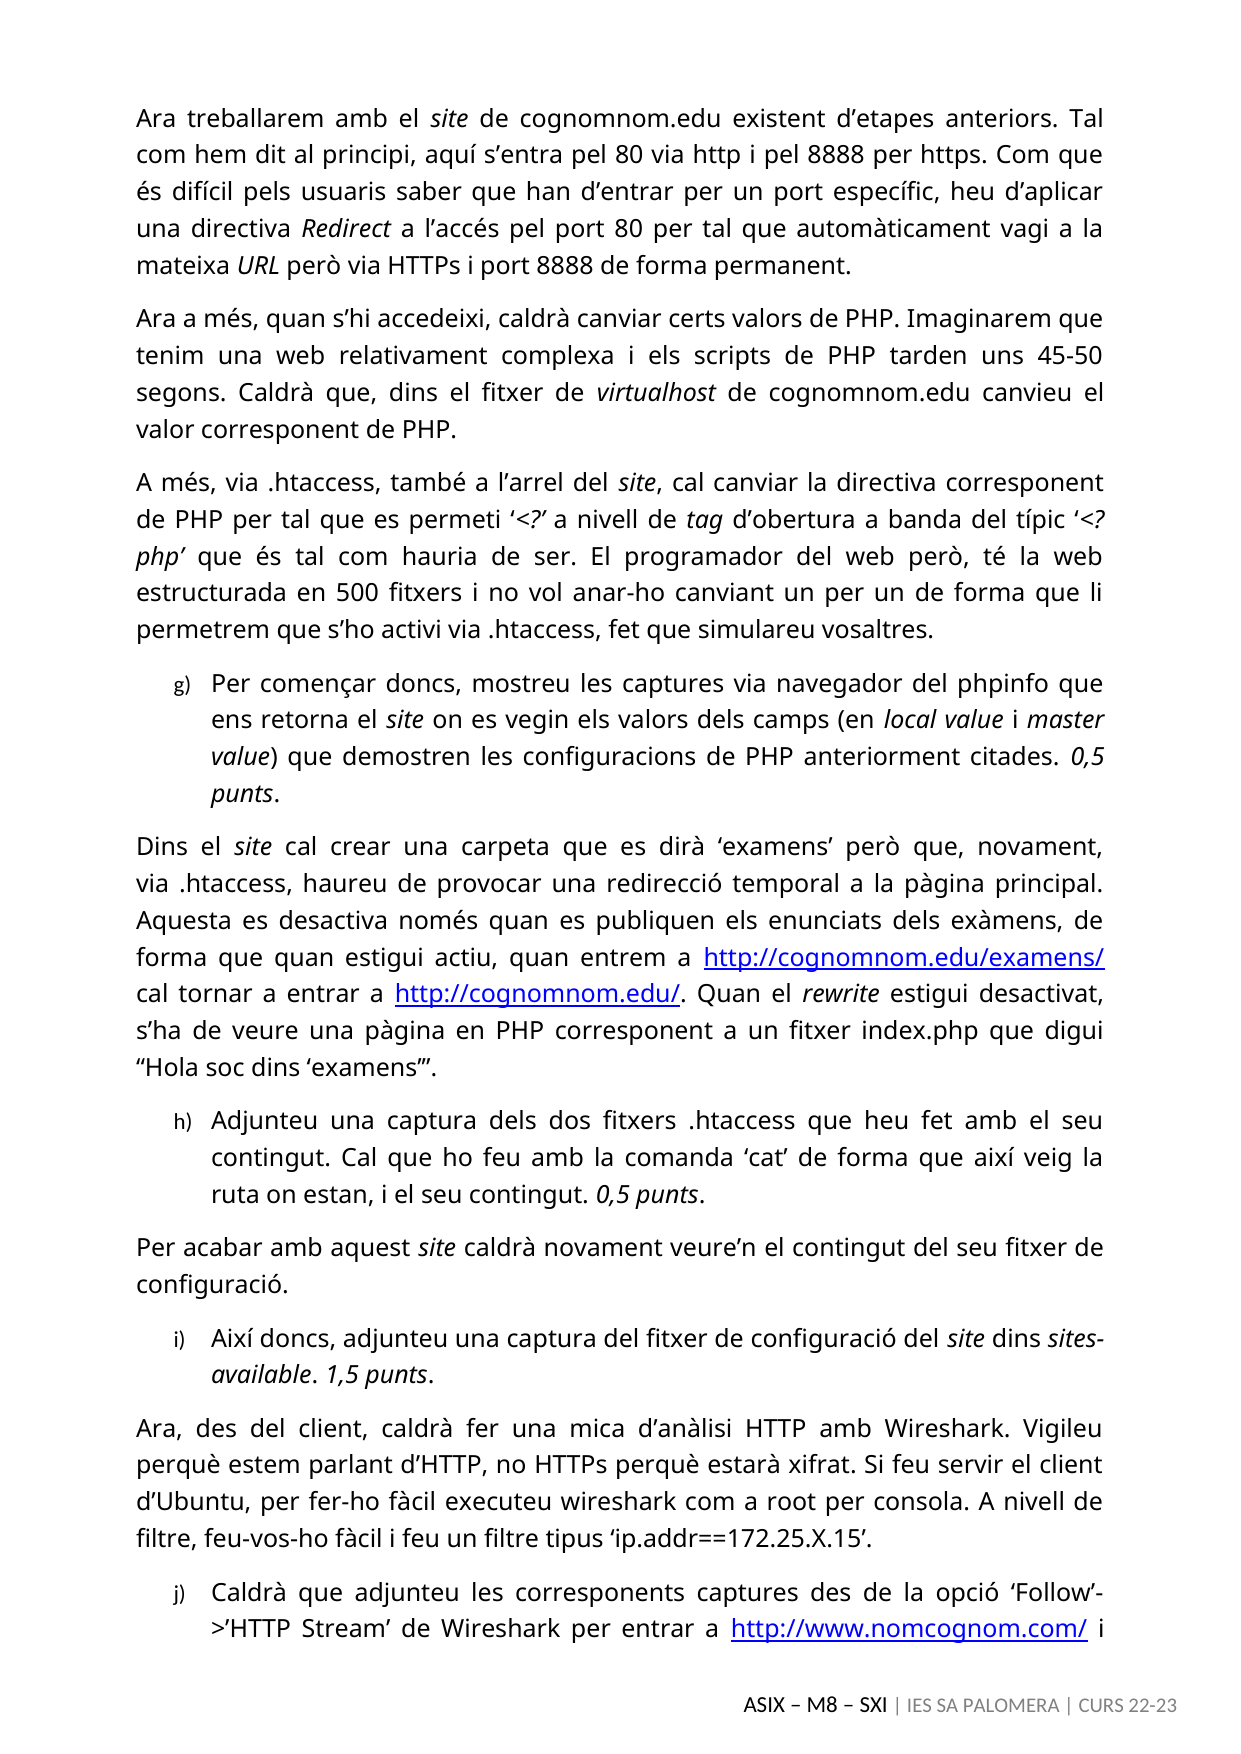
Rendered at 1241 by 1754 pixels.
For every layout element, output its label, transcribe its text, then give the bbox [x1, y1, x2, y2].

text Per acabar amb aquest site caldrà novament veure’n el contingut del seu fitxer de configuració. [136, 1230, 1104, 1301]
text Ara treballarem amb el site de cognomnom.edu existent d’etapes anteriors. Tal com hem dit al principi, aquí s’entra pel 80 via http i pel 8888 per https. Com que és difícil pels usuaris saber que han d’entrar per un port específic, heu d’aplicar una directiva Redirect a l’accés pel port 80 per tal que automàticament vagi a la mateixa URL però via HTTPs i port 8888 de forma permanent. [136, 100, 1104, 282]
text Ara a més, quan s’hi accedeixi, caldrà canviar certs valors de PHP. Imaginarem que tenim una web relativament complexa i els scripts de PHP tarden uns 45-50 segons. Caldrà que, dins el fitxer de virtualhost de cognomnom.edu canvieu el valor corresponent de PHP. [136, 301, 1104, 445]
text A més, via .htaccess, també a l’arrel del site, cal canviar la directiva corresponent de PHP per tal que es permeti ‘<?’ a nivell de tag d’obertura a banda del típic ‘<?php’ que és tal com hauria de ser. El programador del web però, té la web estructurada en 500 fitxers i no vol anar-ho canviant un per un de forma que li permetrem que s’ho activi via .htaccess, fet que simulareu vosaltres. [136, 465, 1104, 646]
list Així doncs, adjunteu una captura del fitxer de configuració del site dins sites-available. 1,5 punts. [173, 1320, 1104, 1391]
list Adjunteu una captura dels dos fitxers .htaccess que heu fet amb el seu contingut. Cal que ho feu amb la comanda ‘cat’ de forma que així veig la ruta on estan, i el seu contingut. 0,5 punts. [173, 1103, 1104, 1211]
text Ara, des del client, caldrà fer una mica d’anàlisi HTTP amb Wireshark. Vigileu perquè estem parlant d’HTTP, no HTTPs perquè estarà xifrat. Si feu servir el client d’Ubuntu, per fer-ho fàcil executeu wireshark com a root per consola. A nivell de filtre, feu-vos-ho fàcil i feu un filtre tipus ‘ip.addr==172.25.X.15’. [136, 1410, 1104, 1555]
list Caldrà que adjunteu les corresponents captures des de la opció ‘Follow’->’HTTP Stream’ de Wireshark per entrar a http://www.nomcognom.com/ i [173, 1574, 1104, 1645]
list Per començar doncs, mostreu les captures via navegador del phpinfo que ens retorna el site on es vegin els valors dels camps (en local value i master value) que demostren les configuracions de PHP anteriorment citades. 0,5 punts. [173, 665, 1104, 809]
text Dins el site cal crear una carpeta que es dirà ‘examens’ però que, novament, via .htaccess, haureu de provocar una redirecció temporal a la pàgina principal. Aquesta es desactiva només quan es publiquen els enunciats dels exàmens, de forma que quan estigui actiu, quan entrem a http://cognomnom.edu/examens/ cal tornar a entrar a http://cognomnom.edu/. Quan el rewrite estigui desactivat, s’ha de veure una pàgina en PHP corresponent a un fitxer index.php que digui “Hola soc dins ‘examens’”. [136, 829, 1104, 1084]
